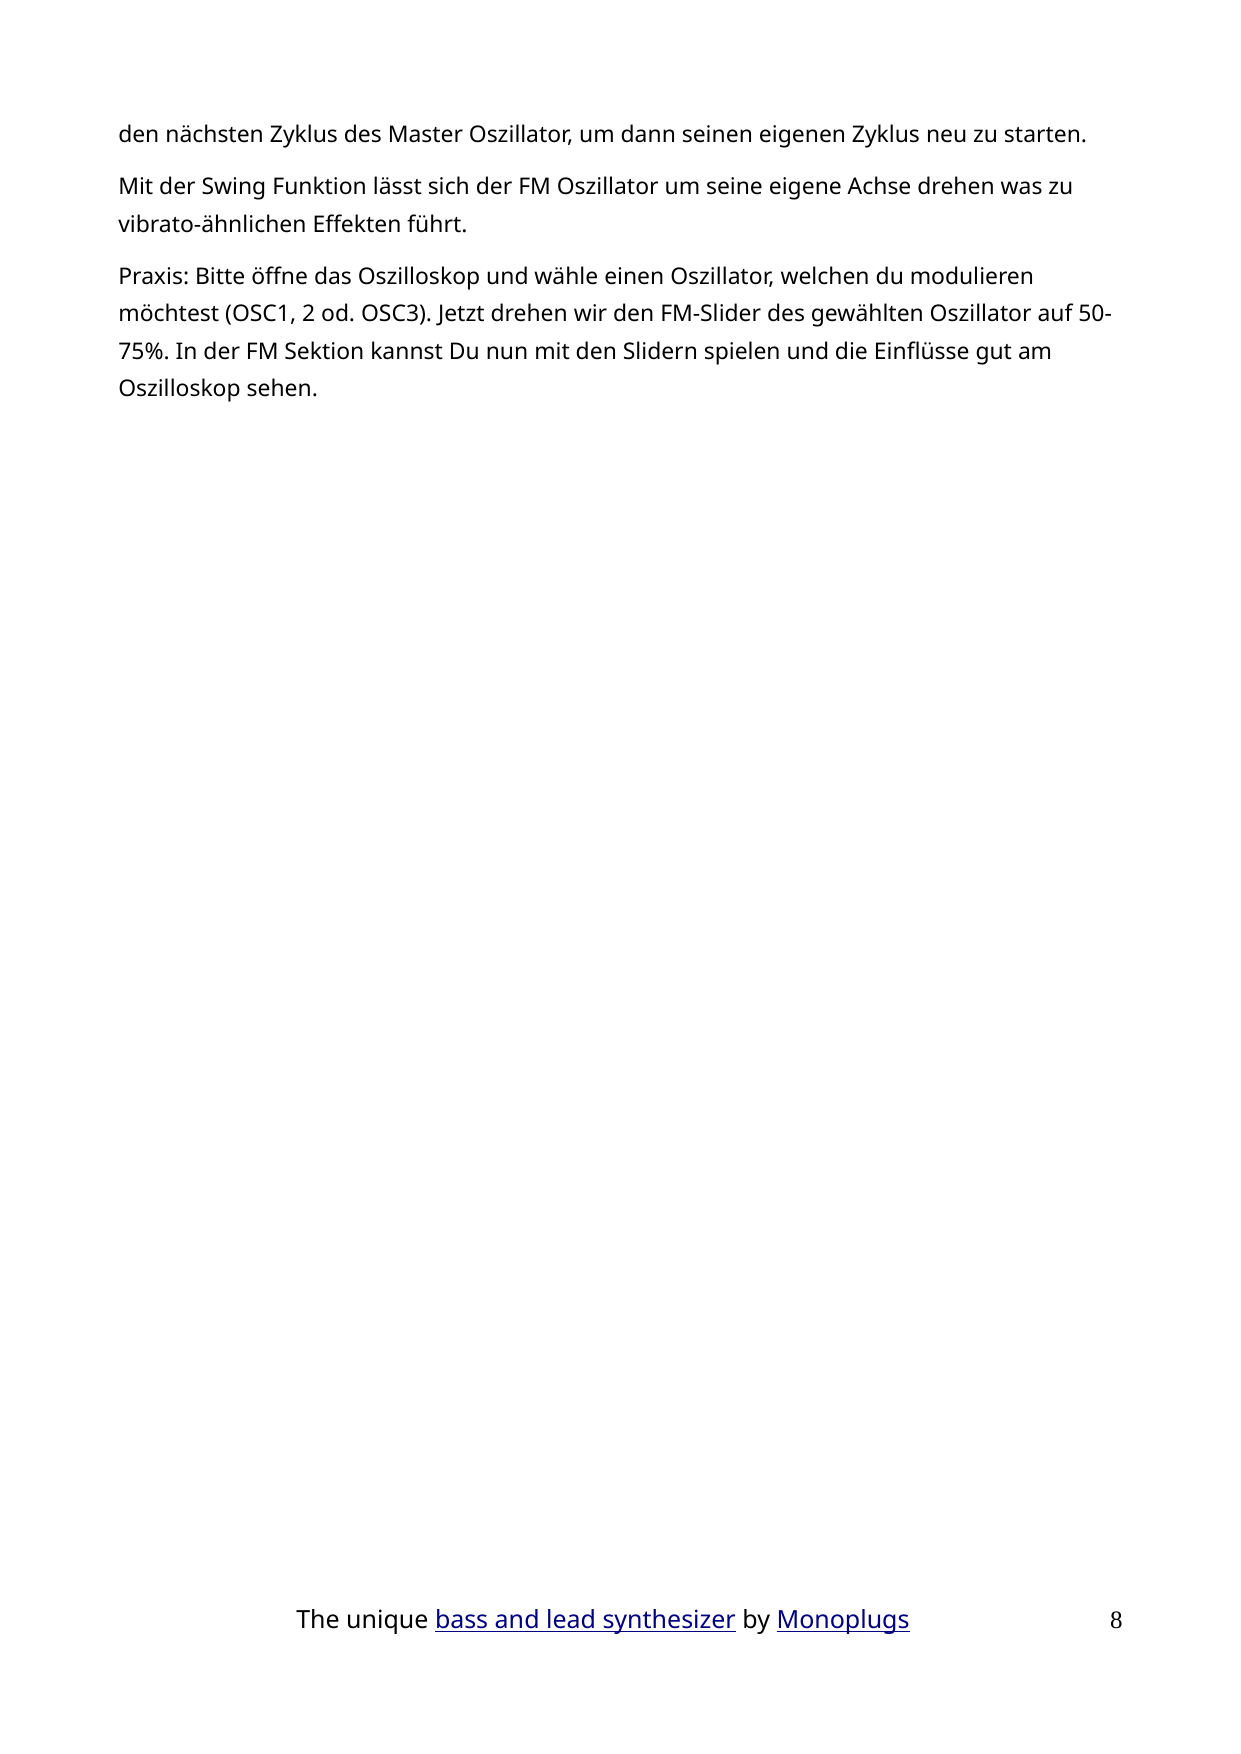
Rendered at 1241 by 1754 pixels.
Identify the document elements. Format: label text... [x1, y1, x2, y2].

text Mit der Swing Funktion lässt sich der FM Oszillator um seine eigene Achse drehen was zu vibrato-ähnlichen Effekten führt. [118, 170, 1122, 239]
text den nächsten Zyklus des Master Oszillator, um dann seinen eigenen Zyklus neu zu starten. [118, 118, 1122, 149]
text Praxis: Bitte öffne das Oszilloskop und wähle einen Oszillator, welchen du modulieren möchtest (OSC1, 2 od. OSC3). Jetzt drehen wir den FM-Slider des gewählten Oszillator auf 50-75%. In der FM Sektion kannst Du nun mit den Slidern spielen und die Einflüsse gut am Oszilloskop sehen. [118, 260, 1122, 403]
